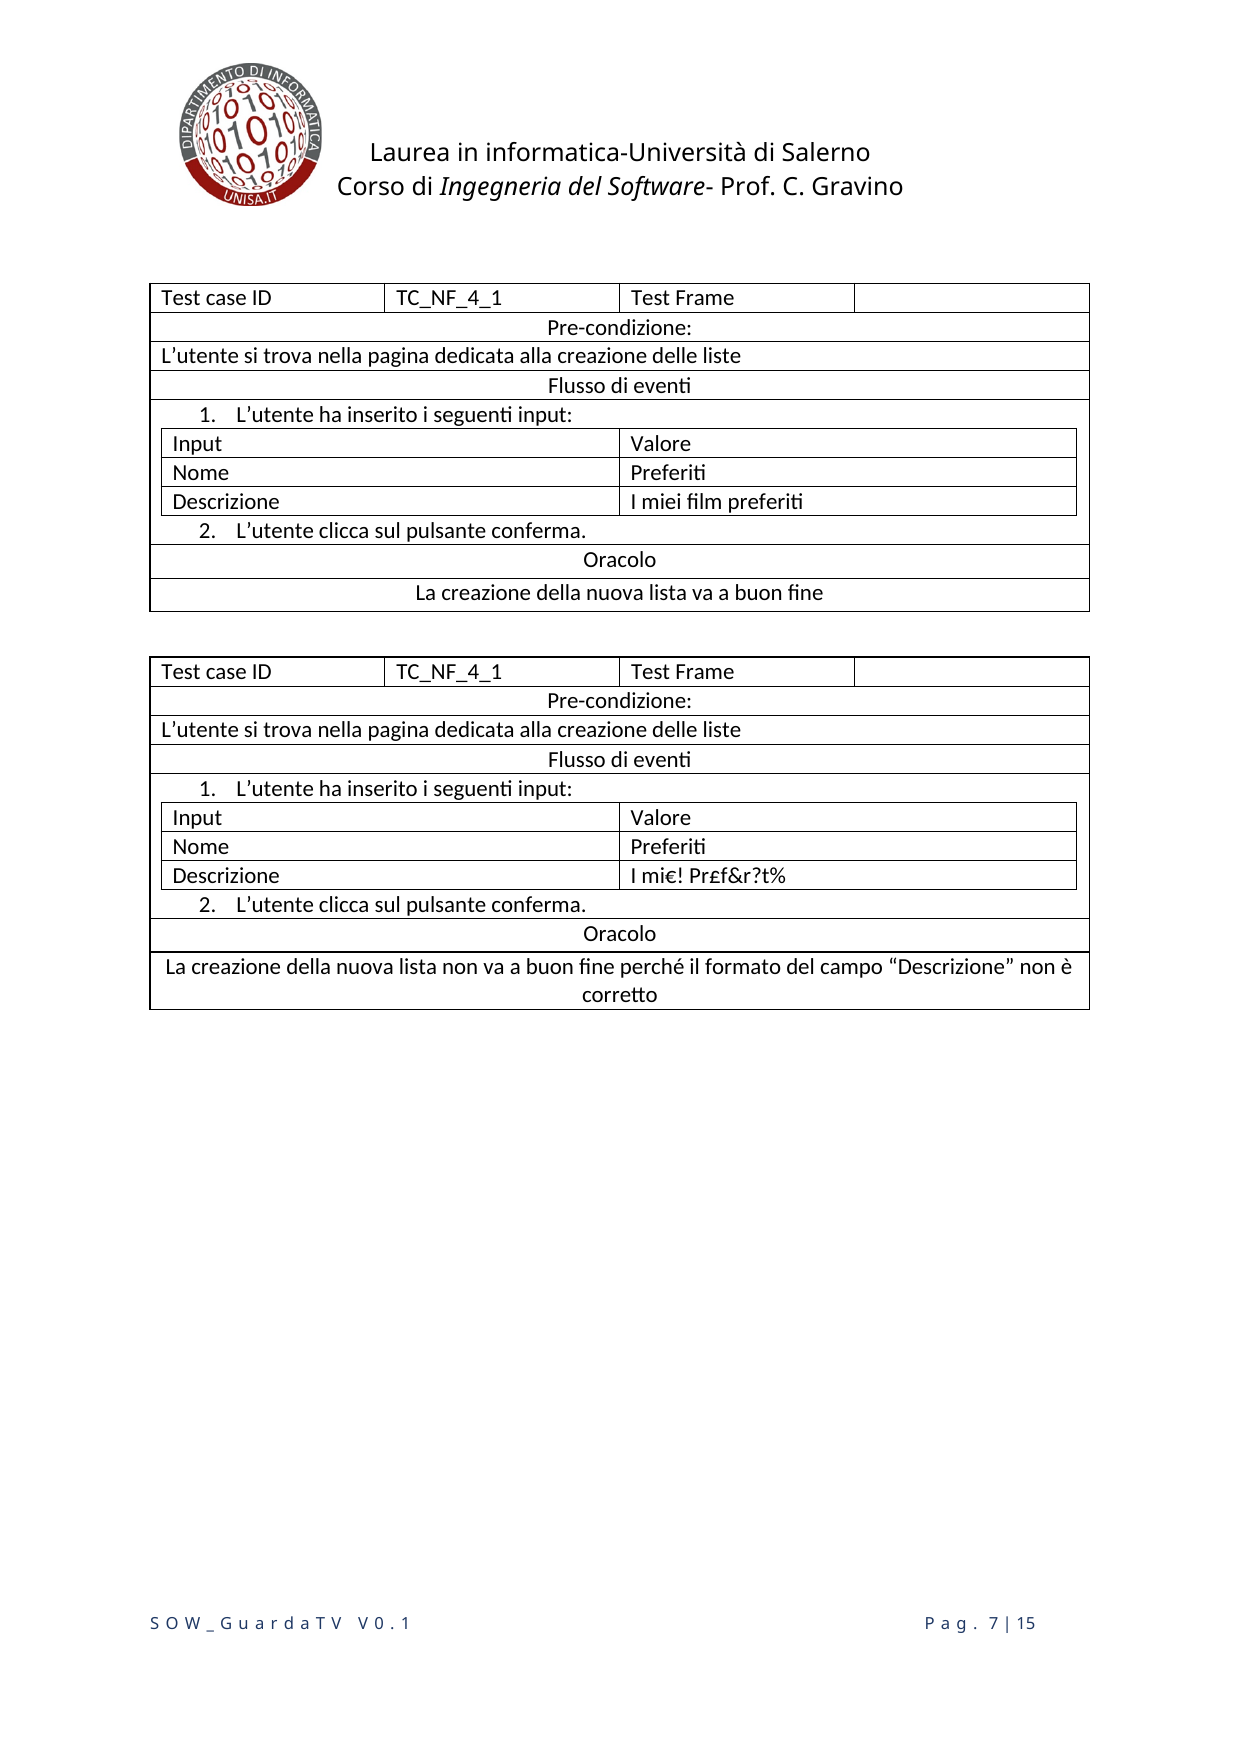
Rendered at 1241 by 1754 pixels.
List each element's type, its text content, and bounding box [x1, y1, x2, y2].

table_cell La creazione della nuova lista non va a buon fine perché il formato del campo “Descrizione” non è corretto [151, 953, 1089, 1008]
table_cell Nome [162, 832, 619, 860]
table_header [855, 658, 1089, 686]
table_cell L’utente si trova nella pagina dedicata alla creazione delle liste [151, 716, 1089, 744]
table_header Test Frame [620, 658, 854, 686]
table_cell Preferiti [620, 832, 1076, 860]
table_header Input [162, 429, 619, 457]
table_cell Pre-condizione: [151, 313, 1089, 341]
table_cell Preferiti [620, 458, 1076, 486]
table_header Test case ID [151, 284, 384, 312]
table_cell Flusso di eventi [151, 371, 1089, 399]
table_cell L’utente ha inserito i seguenti input: L’utente clicca sul pulsante conferma. [151, 774, 1089, 918]
table_cell La creazione della nuova lista va a buon fine [151, 579, 1089, 611]
table_header [855, 284, 1089, 312]
table_header Input [162, 803, 619, 831]
table_cell Oracolo [151, 919, 1089, 951]
table_header Valore [620, 429, 1076, 457]
table_cell Descrizione [162, 487, 619, 515]
table_cell Flusso di eventi [151, 745, 1089, 773]
table_header Test case ID [151, 658, 384, 686]
table_header Test Frame [620, 284, 854, 312]
table_cell Pre-condizione: [151, 687, 1089, 714]
table_header TC_NF_4_1 [385, 284, 619, 312]
table_cell I miei film preferiti [620, 487, 1076, 515]
table_header TC_NF_4_1 [385, 658, 619, 686]
table_cell Nome [162, 458, 619, 486]
table_cell L’utente ha inserito i seguenti input: L’utente clicca sul pulsante conferma. [151, 400, 1089, 544]
table_cell L’utente si trova nella pagina dedicata alla creazione delle liste [151, 342, 1089, 370]
table_cell Oracolo [151, 545, 1089, 577]
table_cell I mi€! Pr£f&r?t% [620, 861, 1076, 889]
table_header Valore [620, 803, 1076, 831]
table_cell Descrizione [162, 861, 619, 889]
